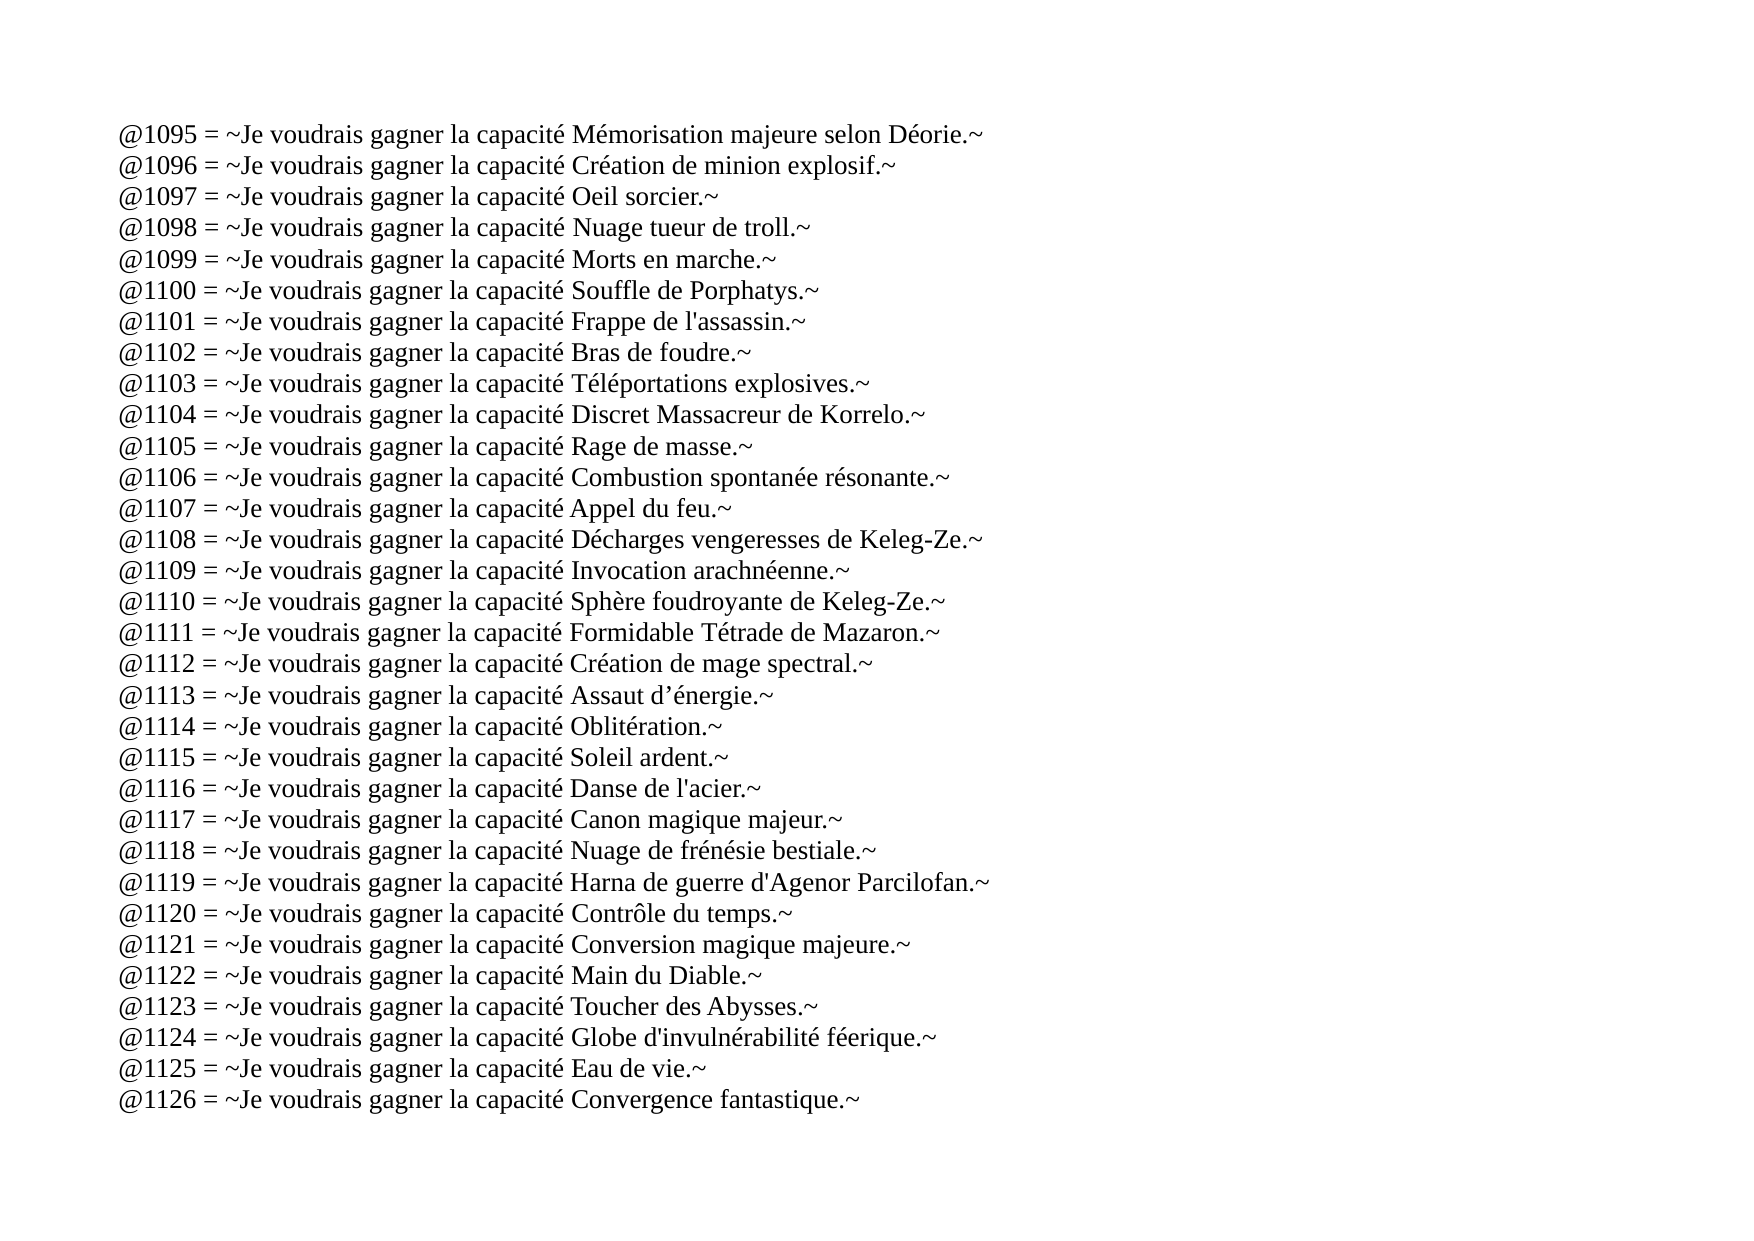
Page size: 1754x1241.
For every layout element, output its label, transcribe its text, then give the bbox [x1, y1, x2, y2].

text @1123 = ~Je voudrais gagner la capacité Toucher des Abysses.~ [118, 990, 1636, 1021]
text @1103 = ~Je voudrais gagner la capacité Téléportations explosives.~ [118, 367, 1636, 398]
text @1125 = ~Je voudrais gagner la capacité Eau de vie.~ [118, 1052, 1636, 1084]
text @1121 = ~Je voudrais gagner la capacité Conversion magique majeure.~ [118, 928, 1636, 959]
text @1095 = ~Je voudrais gagner la capacité Mémorisation majeure selon Déorie.~ [118, 118, 1636, 149]
text @1110 = ~Je voudrais gagner la capacité Sphère foudroyante de Keleg-Ze.~ [118, 585, 1636, 616]
text @1126 = ~Je voudrais gagner la capacité Convergence fantastique.~ [118, 1084, 1636, 1115]
text @1098 = ~Je voudrais gagner la capacité Nuage tueur de troll.~ [118, 212, 1636, 243]
text @1100 = ~Je voudrais gagner la capacité Souffle de Porphatys.~ [118, 274, 1636, 305]
text @1113 = ~Je voudrais gagner la capacité Assaut d’énergie.~ [118, 679, 1636, 710]
text @1114 = ~Je voudrais gagner la capacité Oblitération.~ [118, 710, 1636, 741]
text @1116 = ~Je voudrais gagner la capacité Danse de l'acier.~ [118, 772, 1636, 803]
text @1106 = ~Je voudrais gagner la capacité Combustion spontanée résonante.~ [118, 461, 1636, 492]
text @1101 = ~Je voudrais gagner la capacité Frappe de l'assassin.~ [118, 305, 1636, 336]
text @1105 = ~Je voudrais gagner la capacité Rage de masse.~ [118, 429, 1636, 461]
text @1119 = ~Je voudrais gagner la capacité Harna de guerre d'Agenor Parcilofan.~ [118, 866, 1636, 897]
text @1115 = ~Je voudrais gagner la capacité Soleil ardent.~ [118, 741, 1636, 772]
text @1120 = ~Je voudrais gagner la capacité Contrôle du temps.~ [118, 897, 1636, 928]
text @1102 = ~Je voudrais gagner la capacité Bras de foudre.~ [118, 336, 1636, 367]
text @1097 = ~Je voudrais gagner la capacité Oeil sorcier.~ [118, 180, 1636, 212]
text @1117 = ~Je voudrais gagner la capacité Canon magique majeur.~ [118, 803, 1636, 834]
text @1118 = ~Je voudrais gagner la capacité Nuage de frénésie bestiale.~ [118, 834, 1636, 866]
text @1104 = ~Je voudrais gagner la capacité Discret Massacreur de Korrelo.~ [118, 398, 1636, 429]
text @1109 = ~Je voudrais gagner la capacité Invocation arachnéenne.~ [118, 554, 1636, 585]
text @1112 = ~Je voudrais gagner la capacité Création de mage spectral.~ [118, 648, 1636, 679]
text @1096 = ~Je voudrais gagner la capacité Création de minion explosif.~ [118, 149, 1636, 180]
text @1122 = ~Je voudrais gagner la capacité Main du Diable.~ [118, 959, 1636, 990]
text @1108 = ~Je voudrais gagner la capacité Décharges vengeresses de Keleg-Ze.~ [118, 523, 1636, 554]
text @1099 = ~Je voudrais gagner la capacité Morts en marche.~ [118, 243, 1636, 274]
text @1107 = ~Je voudrais gagner la capacité Appel du feu.~ [118, 492, 1636, 523]
text @1124 = ~Je voudrais gagner la capacité Globe d'invulnérabilité féerique.~ [118, 1021, 1636, 1052]
text @1111 = ~Je voudrais gagner la capacité Formidable Tétrade de Mazaron.~ [118, 616, 1636, 648]
